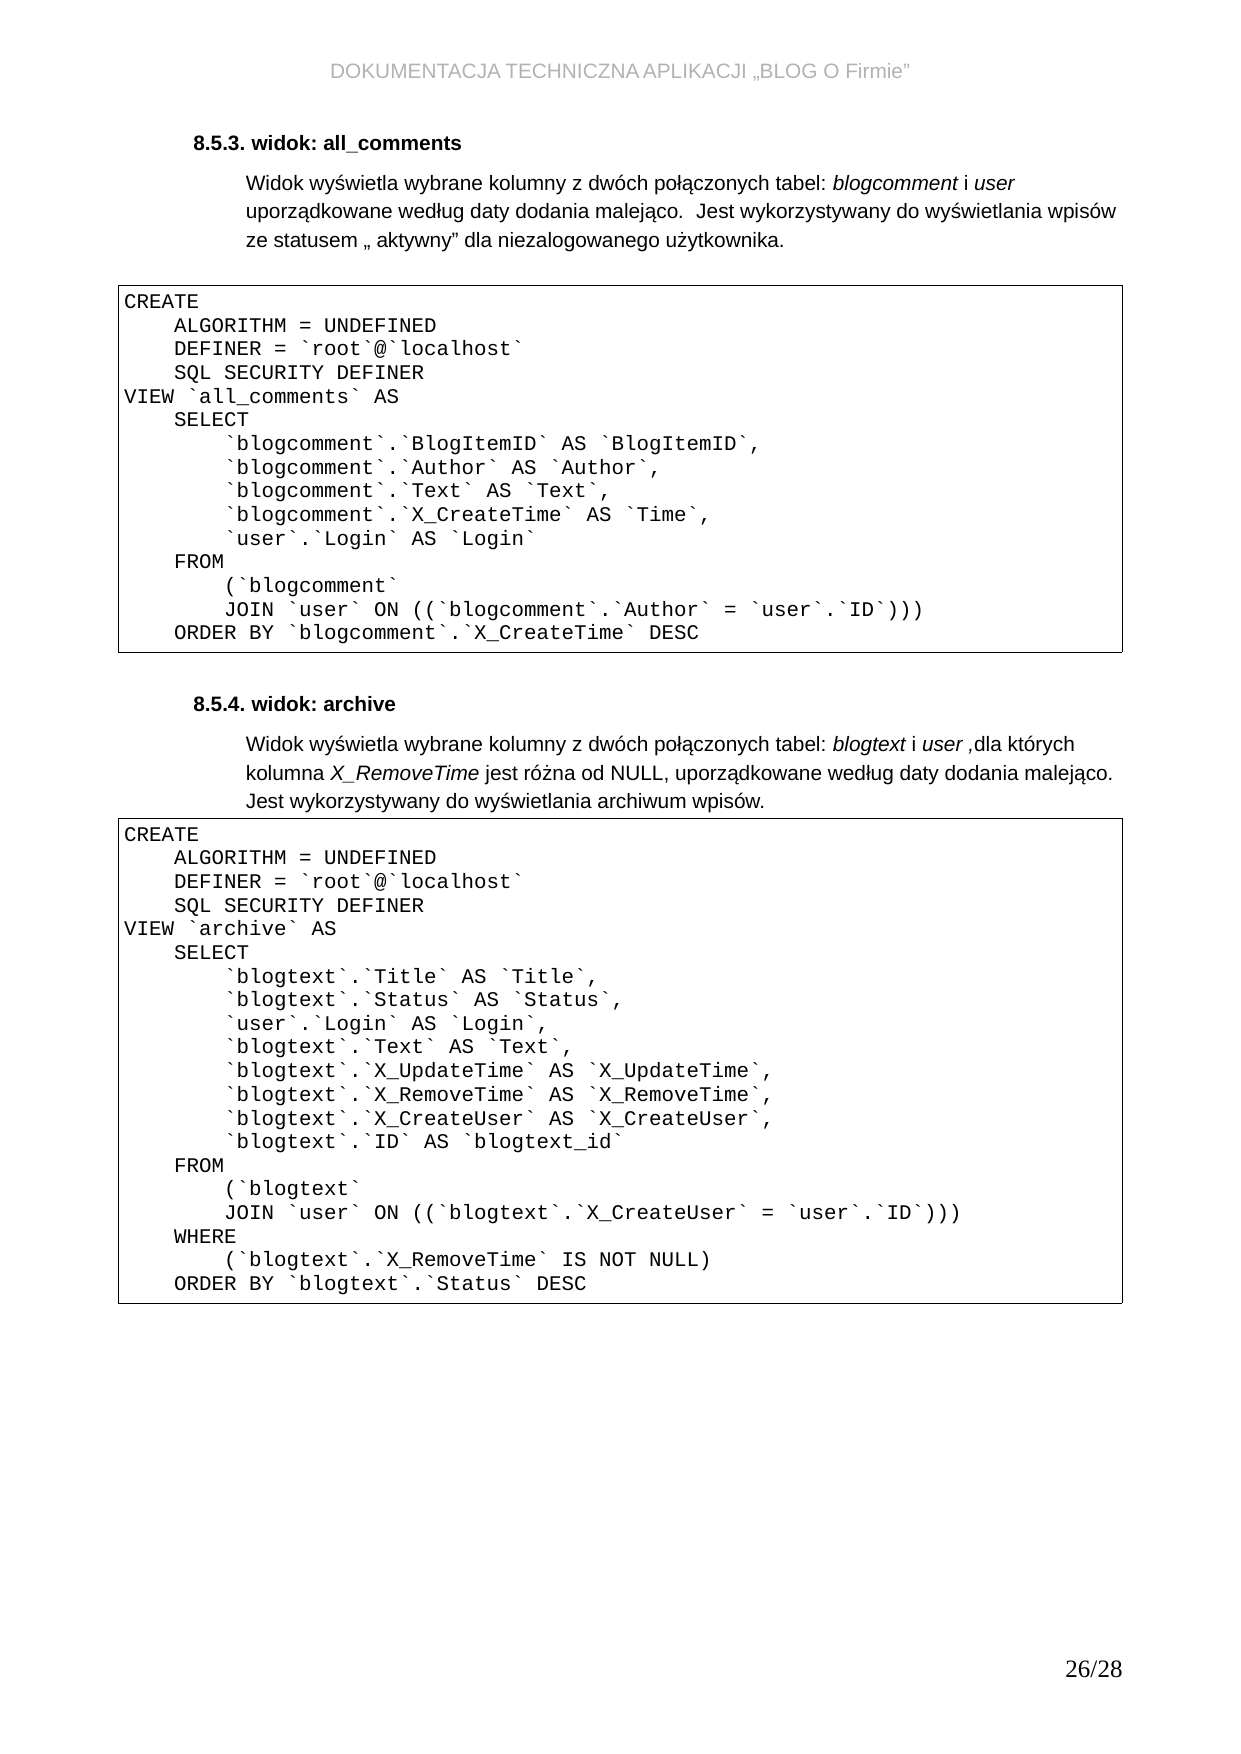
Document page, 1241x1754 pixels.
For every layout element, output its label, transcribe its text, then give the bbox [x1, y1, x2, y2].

list widok: archive [193, 692, 1122, 716]
list Widok wyświetla wybrane kolumny z dwóch połączonych tabel: blogtext i user ,dla których kolumna X_RemoveTime jest różna od NULL, uporządkowane według daty dodania malejąco. Jest wykorzystywany do wyświetlania archiwum wpisów. [193, 732, 1122, 813]
table_header CREATE ALGORITHM = UNDEFINED DEFINER = `root`@`localhost` SQL SECURITY DEFINER VIEW `all_comments` AS SELECT `blogcomment`.`BlogItemID` AS `BlogItemID`, `blogcomment`.`Author` AS `Author`, `blogcomment`.`Text` AS `Text`, `blogcomment`.`X_CreateTime` AS `Time`, `user`.`Login` AS `Login` FROM (`blogcomment` JOIN `user` ON ((`blogcomment`.`Author` = `user`.`ID`))) ORDER BY `blogcomment`.`X_CreateTime` DESC [119, 286, 1122, 652]
list Widok wyświetla wybrane kolumny z dwóch połączonych tabel: blogcomment i user uporządkowane według daty dodania malejąco. Jest wykorzystywany do wyświetlania wpisów ze statusem „ aktywny” dla niezalogowanego użytkownika. [193, 170, 1122, 252]
list widok: all_comments [193, 130, 1122, 154]
table_header CREATE ALGORITHM = UNDEFINED DEFINER = `root`@`localhost` SQL SECURITY DEFINER VIEW `archive` AS SELECT `blogtext`.`Title` AS `Title`, `blogtext`.`Status` AS `Status`, `user`.`Login` AS `Login`, `blogtext`.`Text` AS `Text`, `blogtext`.`X_UpdateTime` AS `X_UpdateTime`, `blogtext`.`X_RemoveTime` AS `X_RemoveTime`, `blogtext`.`X_CreateUser` AS `X_CreateUser`, `blogtext`.`ID` AS `blogtext_id` FROM (`blogtext` JOIN `user` ON ((`blogtext`.`X_CreateUser` = `user`.`ID`))) WHERE (`blogtext`.`X_RemoveTime` IS NOT NULL) ORDER BY `blogtext`.`Status` DESC [119, 819, 1122, 1302]
